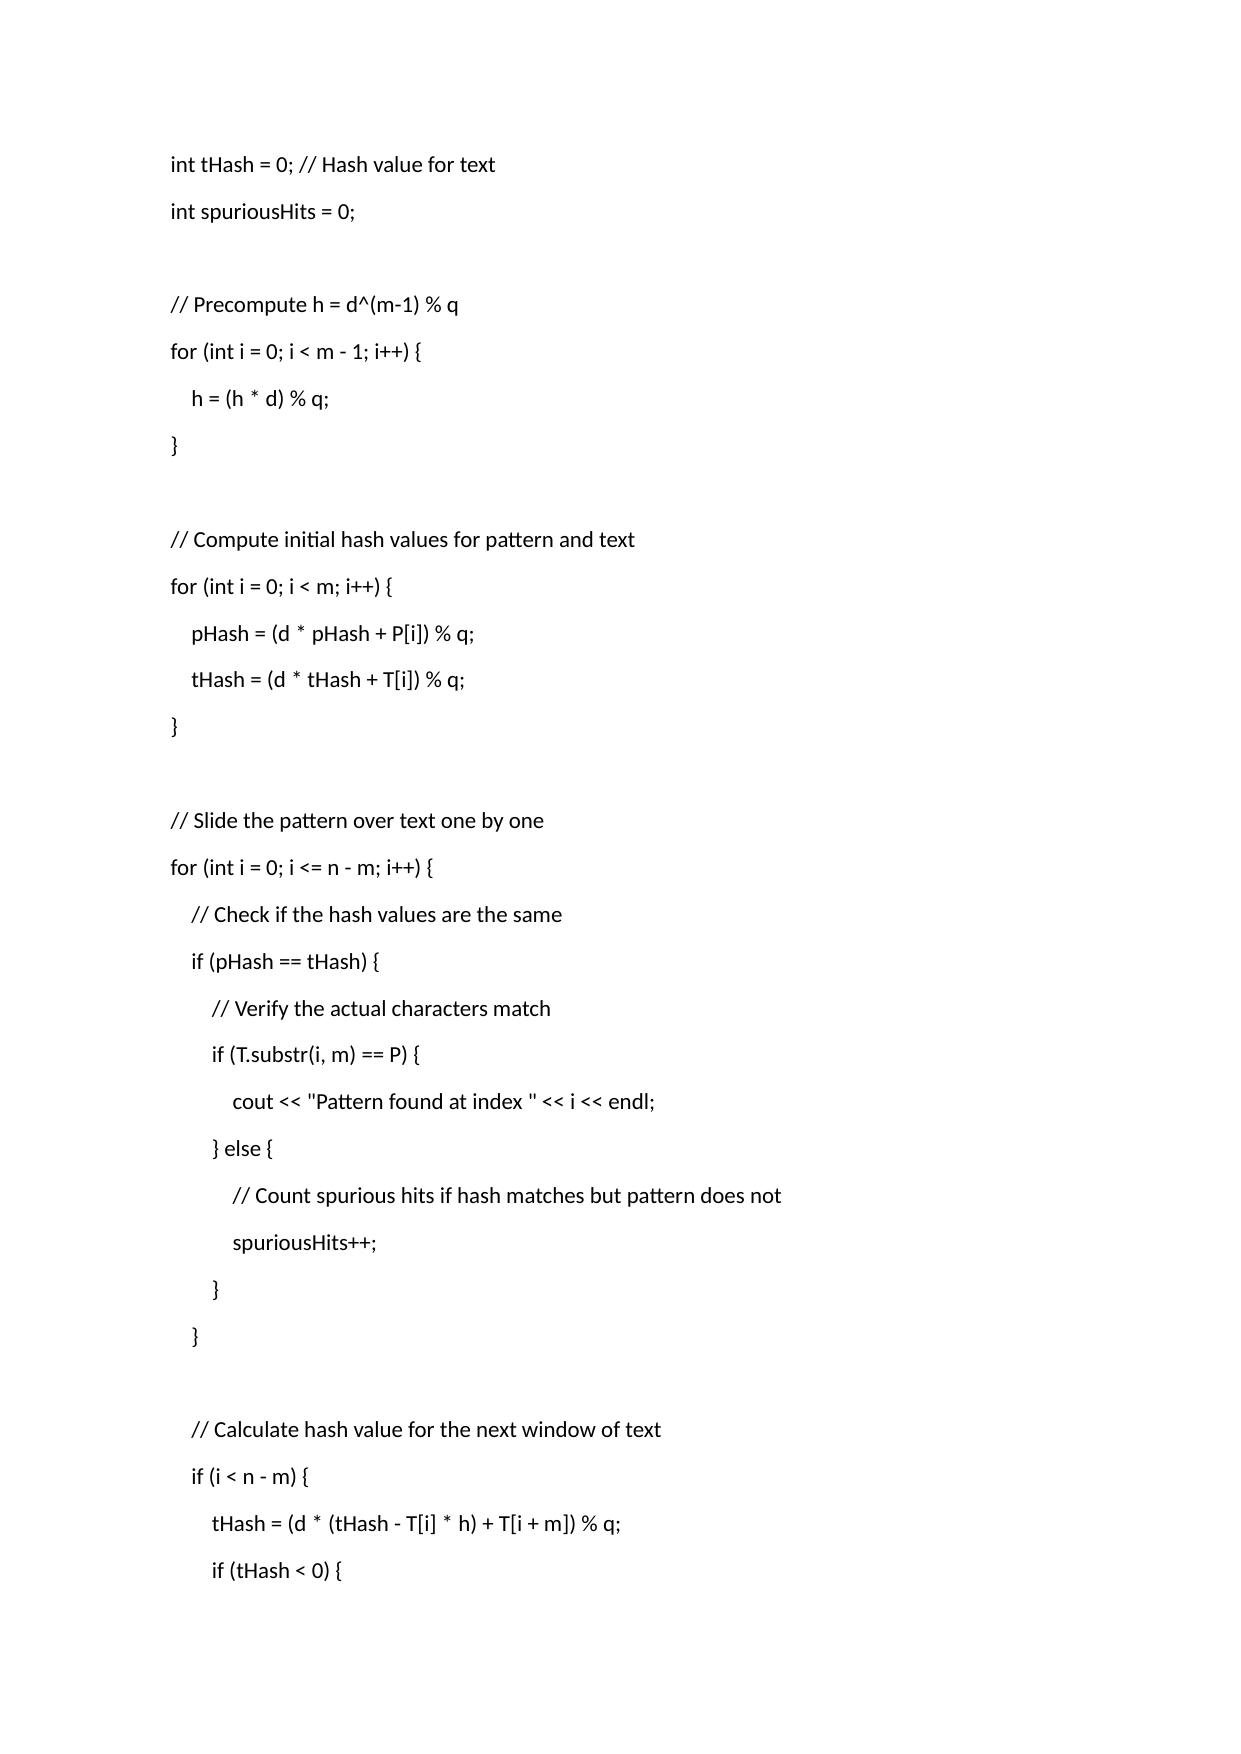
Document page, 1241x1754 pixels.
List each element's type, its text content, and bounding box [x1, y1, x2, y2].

text if (tHash < 0) { [150, 1556, 1090, 1584]
text for (int i = 0; i < m - 1; i++) { [150, 337, 1090, 366]
text if (T.substr(i, m) == P) { [150, 1041, 1090, 1069]
text spuriousHits++; [150, 1228, 1090, 1256]
text int tHash = 0; // Hash value for text [150, 150, 1090, 178]
text // Check if the hash values are the same [150, 900, 1090, 928]
text } [150, 1322, 1090, 1350]
text tHash = (d * (tHash - T[i] * h) + T[i + m]) % q; [150, 1509, 1090, 1537]
text if (i < n - m) { [150, 1462, 1090, 1491]
text } [150, 1275, 1090, 1303]
text for (int i = 0; i <= n - m; i++) { [150, 853, 1090, 881]
text h = (h * d) % q; [150, 384, 1090, 412]
text // Count spurious hits if hash matches but pattern does not [150, 1181, 1090, 1209]
text for (int i = 0; i < m; i++) { [150, 572, 1090, 600]
text } [150, 431, 1090, 459]
text tHash = (d * tHash + T[i]) % q; [150, 666, 1090, 694]
text cout << "Pattern found at index " << i << endl; [150, 1087, 1090, 1116]
text // Slide the pattern over text one by one [150, 806, 1090, 834]
text } [150, 712, 1090, 741]
text int spuriousHits = 0; [150, 197, 1090, 225]
text // Compute initial hash values for pattern and text [150, 525, 1090, 553]
text // Verify the actual characters match [150, 994, 1090, 1022]
text // Precompute h = d^(m-1) % q [150, 291, 1090, 319]
text if (pHash == tHash) { [150, 947, 1090, 975]
text pHash = (d * pHash + P[i]) % q; [150, 619, 1090, 647]
text } else { [150, 1134, 1090, 1162]
text // Calculate hash value for the next window of text [150, 1416, 1090, 1444]
